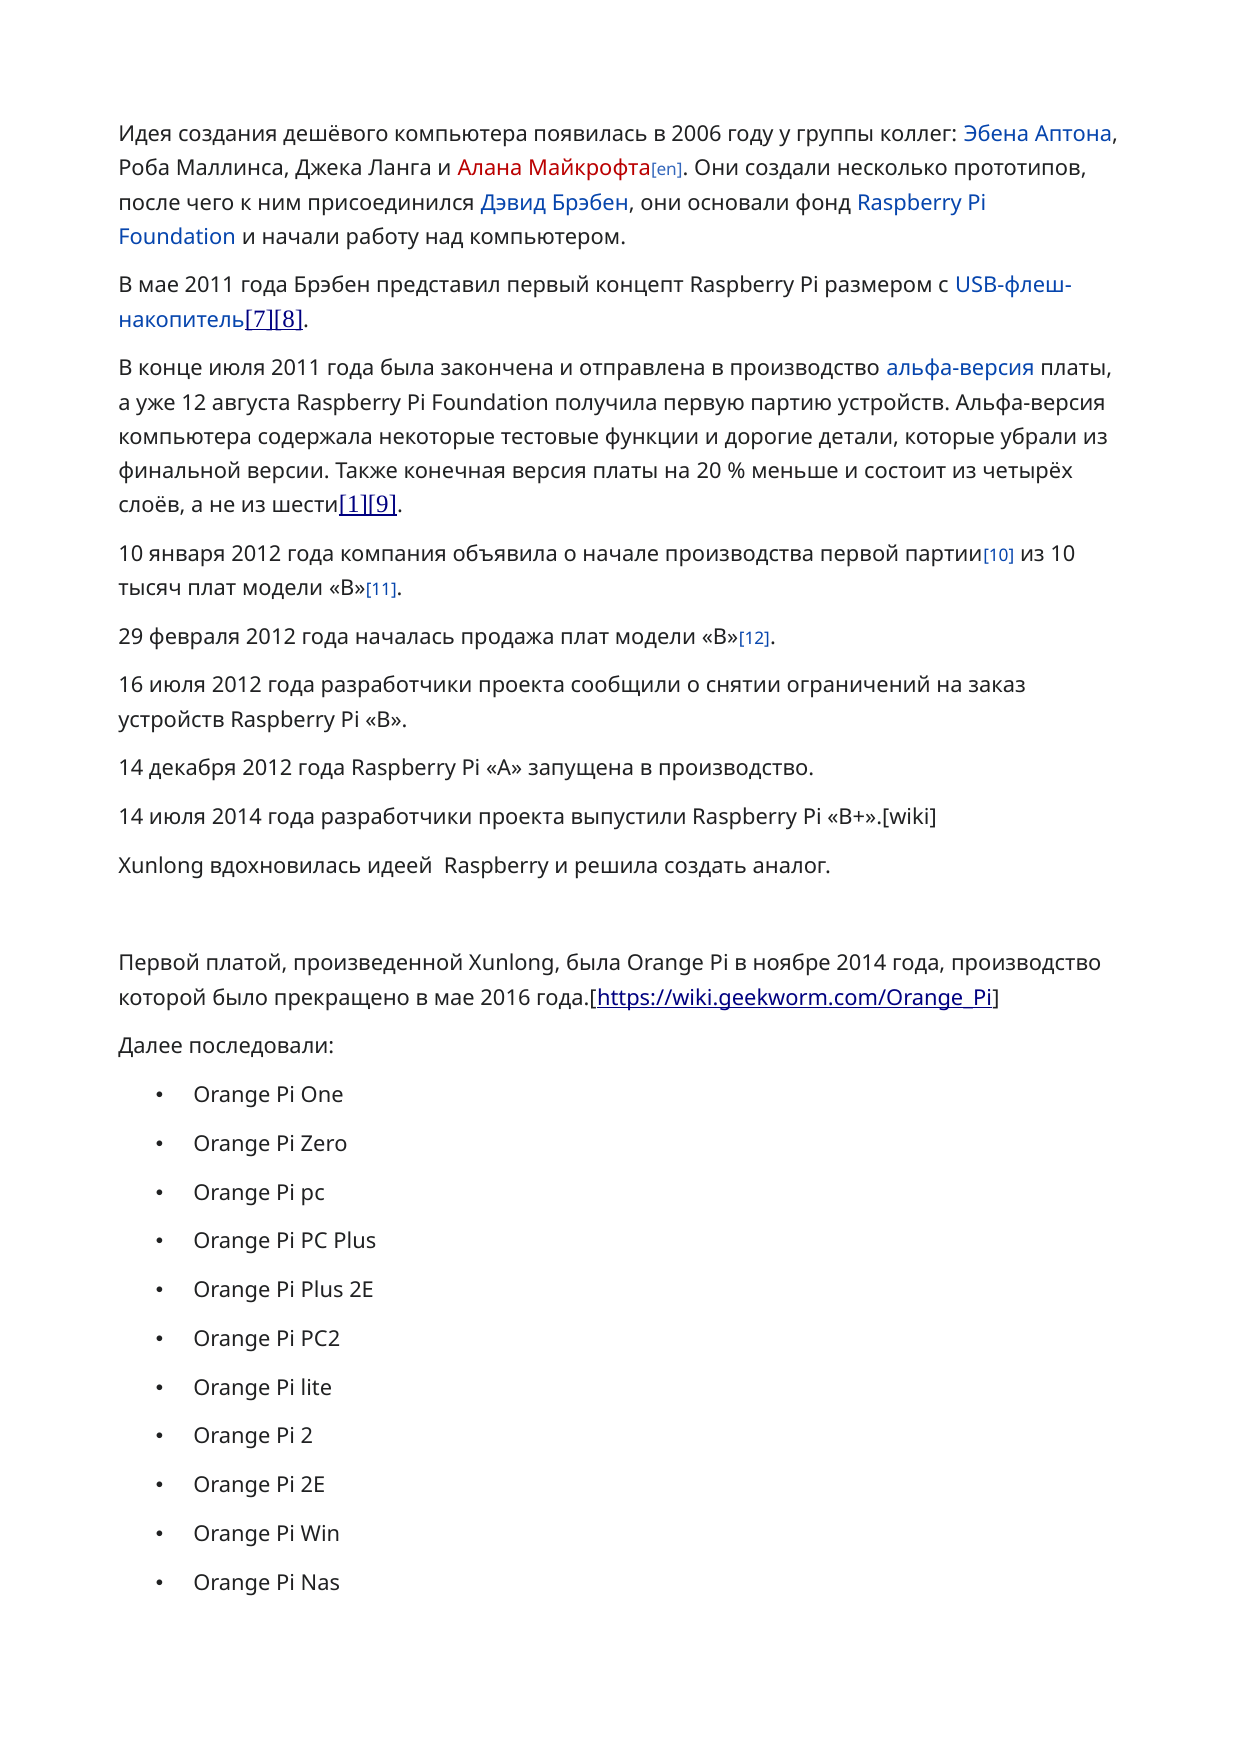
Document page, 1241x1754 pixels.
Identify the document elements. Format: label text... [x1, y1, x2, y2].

text 14 июля 2014 года разработчики проекта выпустили Raspberry Pi «B+».[wiki] [118, 801, 1122, 831]
text 10 января 2012 года компания объявила о начале производства первой партии[10] из 10 тысяч плат модели «B»[11]. [118, 538, 1122, 602]
list Orange Pi Plus 2E [156, 1274, 1122, 1304]
text Xunlong вдохновилась идеей Raspberry и решила создать аналог. [118, 850, 1122, 879]
text 16 июля 2012 года разработчики проекта сообщили о снятии ограничений на заказ устройств Raspberry Pi «B». [118, 669, 1122, 733]
list Orange Pi One [156, 1079, 1122, 1109]
text Идея создания дешёвого компьютера появилась в 2006 году у группы коллег: Эбена Аптона, Роба Маллинса, Джека Ланга и Алана Майкрофта[en]. Они создали несколько прототипов, после чего к ним присоединился Дэвид Брэбен, они основали фонд Raspberry Pi Foundation и начали работу над компьютером. [118, 118, 1122, 250]
text В мае 2011 года Брэбен представил первый концепт Raspberry Pi размером с USB-флеш-накопитель[7][8]. [118, 269, 1122, 333]
list Orange Pi Zero [156, 1128, 1122, 1157]
text 29 февраля 2012 года началась продажа плат модели «B»[12]. [118, 621, 1122, 650]
list Orange Pi Win [156, 1518, 1122, 1547]
list Orange Pi lite [156, 1371, 1122, 1401]
list Orange Pi Nas [156, 1566, 1122, 1596]
text В конце июля 2011 года была закончена и отправлена в производство альфа-версия платы, а уже 12 августа Raspberry Pi Foundation получила первую партию устройств. Альфа-версия компьютера содержала некоторые тестовые функции и дорогие детали, которые убрали из финальной версии. Также конечная версия платы на 20 % меньше и состоит из четырёх слоёв, а не из шести[1][9]. [118, 352, 1122, 519]
list Orange Pi 2E [156, 1469, 1122, 1499]
list Orange Pi pc [156, 1176, 1122, 1206]
list Orange Pi 2 [156, 1420, 1122, 1450]
list Orange Pi PC2 [156, 1323, 1122, 1352]
list Orange Pi PC Plus [156, 1225, 1122, 1255]
text Первой платой, произведенной Xunlong, была Orange Pi в ноябре 2014 года, производство которой было прекращено в мае 2016 года.[https://wiki.geekworm.com/Orange_Pi] [118, 947, 1122, 1011]
text 14 декабря 2012 года Raspberry Pi «A» запущена в производство. [118, 752, 1122, 782]
text Далее последовали: [118, 1030, 1122, 1060]
